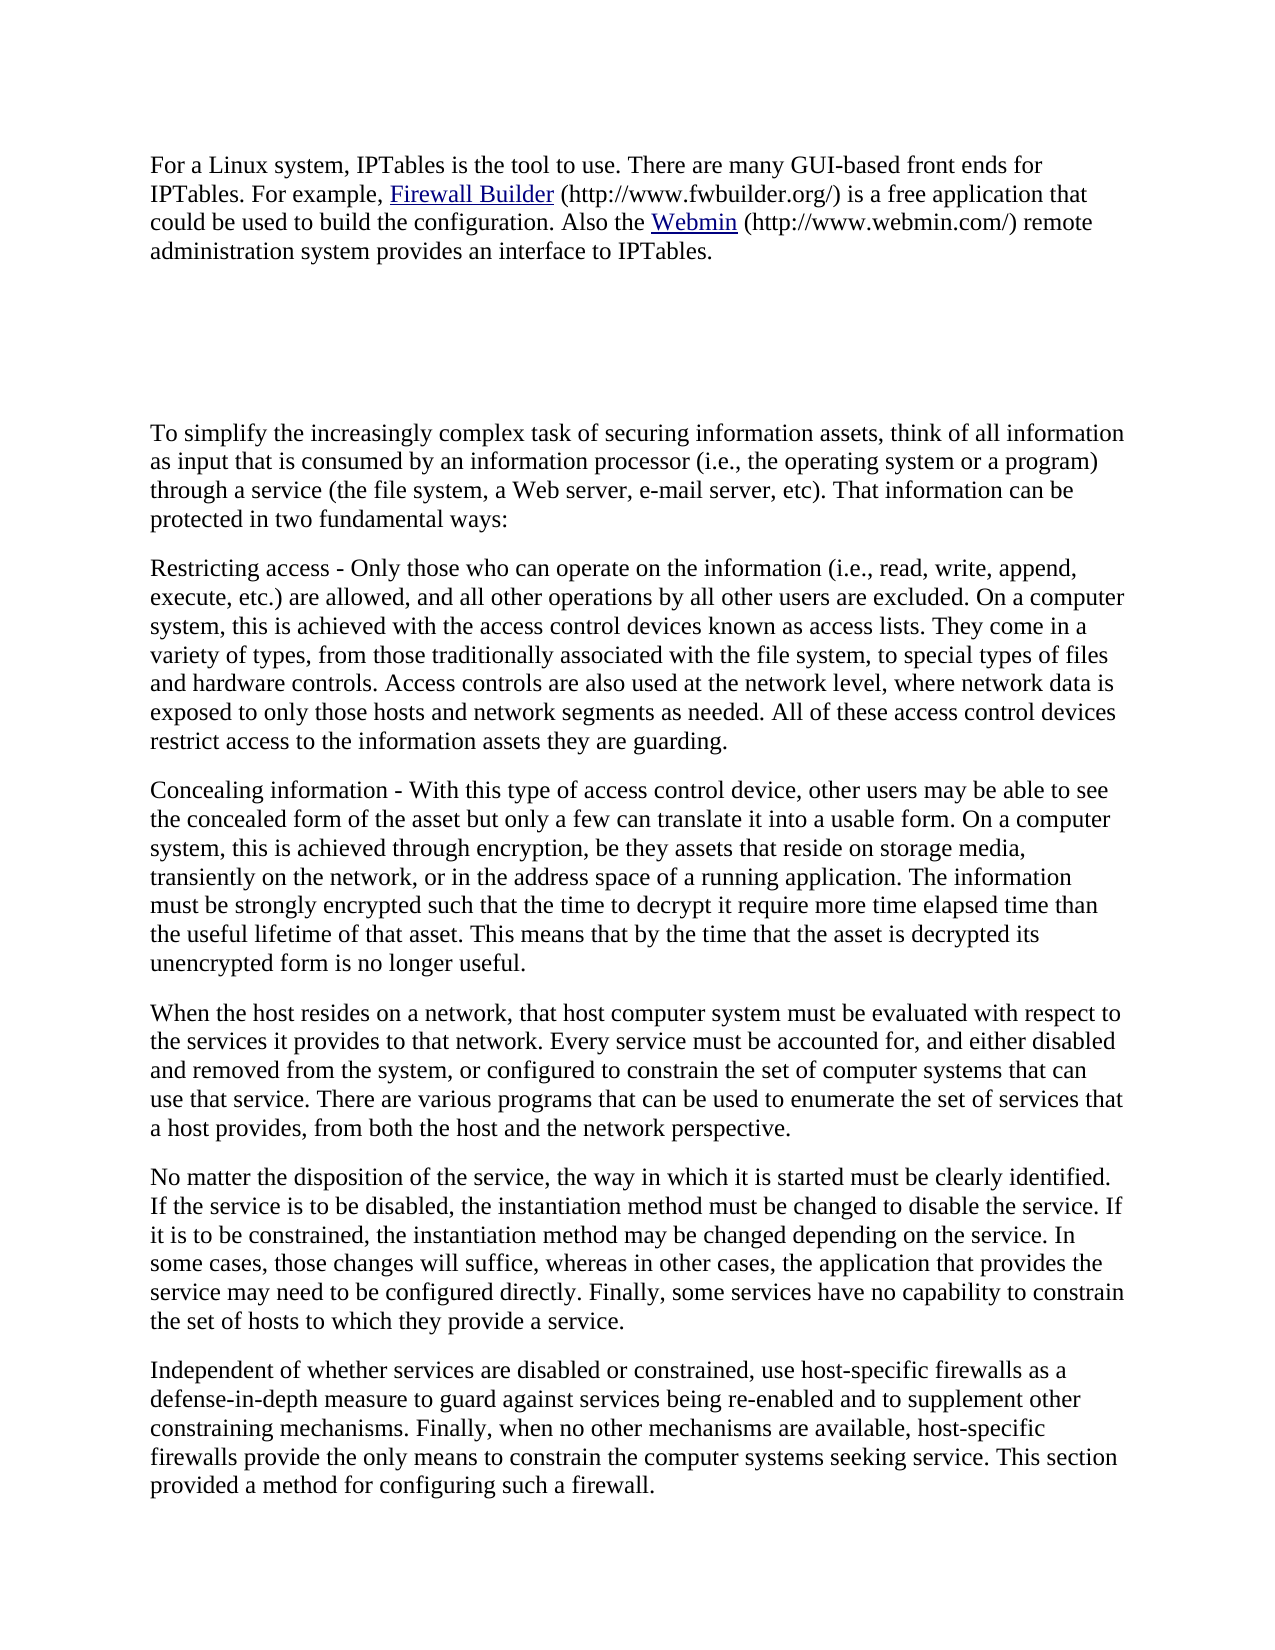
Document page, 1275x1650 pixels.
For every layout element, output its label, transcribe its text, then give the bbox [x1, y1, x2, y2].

text No matter the disposition of the service, the way in which it is started must be clearly identified. If the service is to be disabled, the instantiation method must be changed to disable the service. If it is to be constrained, the instantiation method may be changed depending on the service. In some cases, those changes will suffice, whereas in other cases, the application that provides the service may need to be configured directly. Finally, some services have no capability to constrain the set of hosts to which they provide a service. [150, 1162, 1125, 1335]
text To simplify the increasingly complex task of securing information assets, think of all information as input that is consumed by an information processor (i.e., the operating system or a program) through a service (the file system, a Web server, e-mail server, etc). That information can be protected in two fundamental ways: [150, 418, 1125, 533]
text When the host resides on a network, that host computer system must be evaluated with respect to the services it provides to that network. Every service must be accounted for, and either disabled and removed from the system, or configured to constrain the set of computer systems that can use that service. There are various programs that can be used to enumerate the set of services that a host provides, from both the host and the network perspective. [150, 998, 1125, 1141]
text For a Linux system, IPTables is the tool to use. There are many GUI-based front ends for IPTables. For example, Firewall Builder (http://www.fwbuilder.org/) is a free application that could be used to build the configuration. Also the Webmin (http://www.webmin.com/) remote administration system provides an interface to IPTables. [150, 150, 1125, 265]
text Restricting access - Only those who can operate on the information (i.e., read, write, append, execute, etc.) are allowed, and all other operations by all other users are excluded. On a computer system, this is achieved with the access control devices known as access lists. They come in a variety of types, from those traditionally associated with the file system, to special types of files and hardware controls. Access controls are also used at the network level, where network data is exposed to only those hosts and network segments as needed. All of these access control devices restrict access to the information assets they are guarding. [150, 553, 1125, 755]
text Independent of whether services are disabled or constrained, use host-specific firewalls as a defense-in-depth measure to guard against services being re-enabled and to supplement other constraining mechanisms. Finally, when no other mechanisms are available, host-specific firewalls provide the only means to constrain the computer systems seeking service. This section provided a method for configuring such a firewall. [150, 1356, 1125, 1499]
text Concealing information - With this type of access control device, other users may be able to see the concealed form of the asset but only a few can translate it into a usable form. On a computer system, this is achieved through encryption, be they assets that reside on storage media, transiently on the network, or in the address space of a running application. The information must be strongly encrypted such that the time to decrypt it require more time elapsed time than the useful lifetime of that asset. This means that by the time that the asset is decrypted its unencrypted form is no longer useful. [150, 776, 1125, 977]
